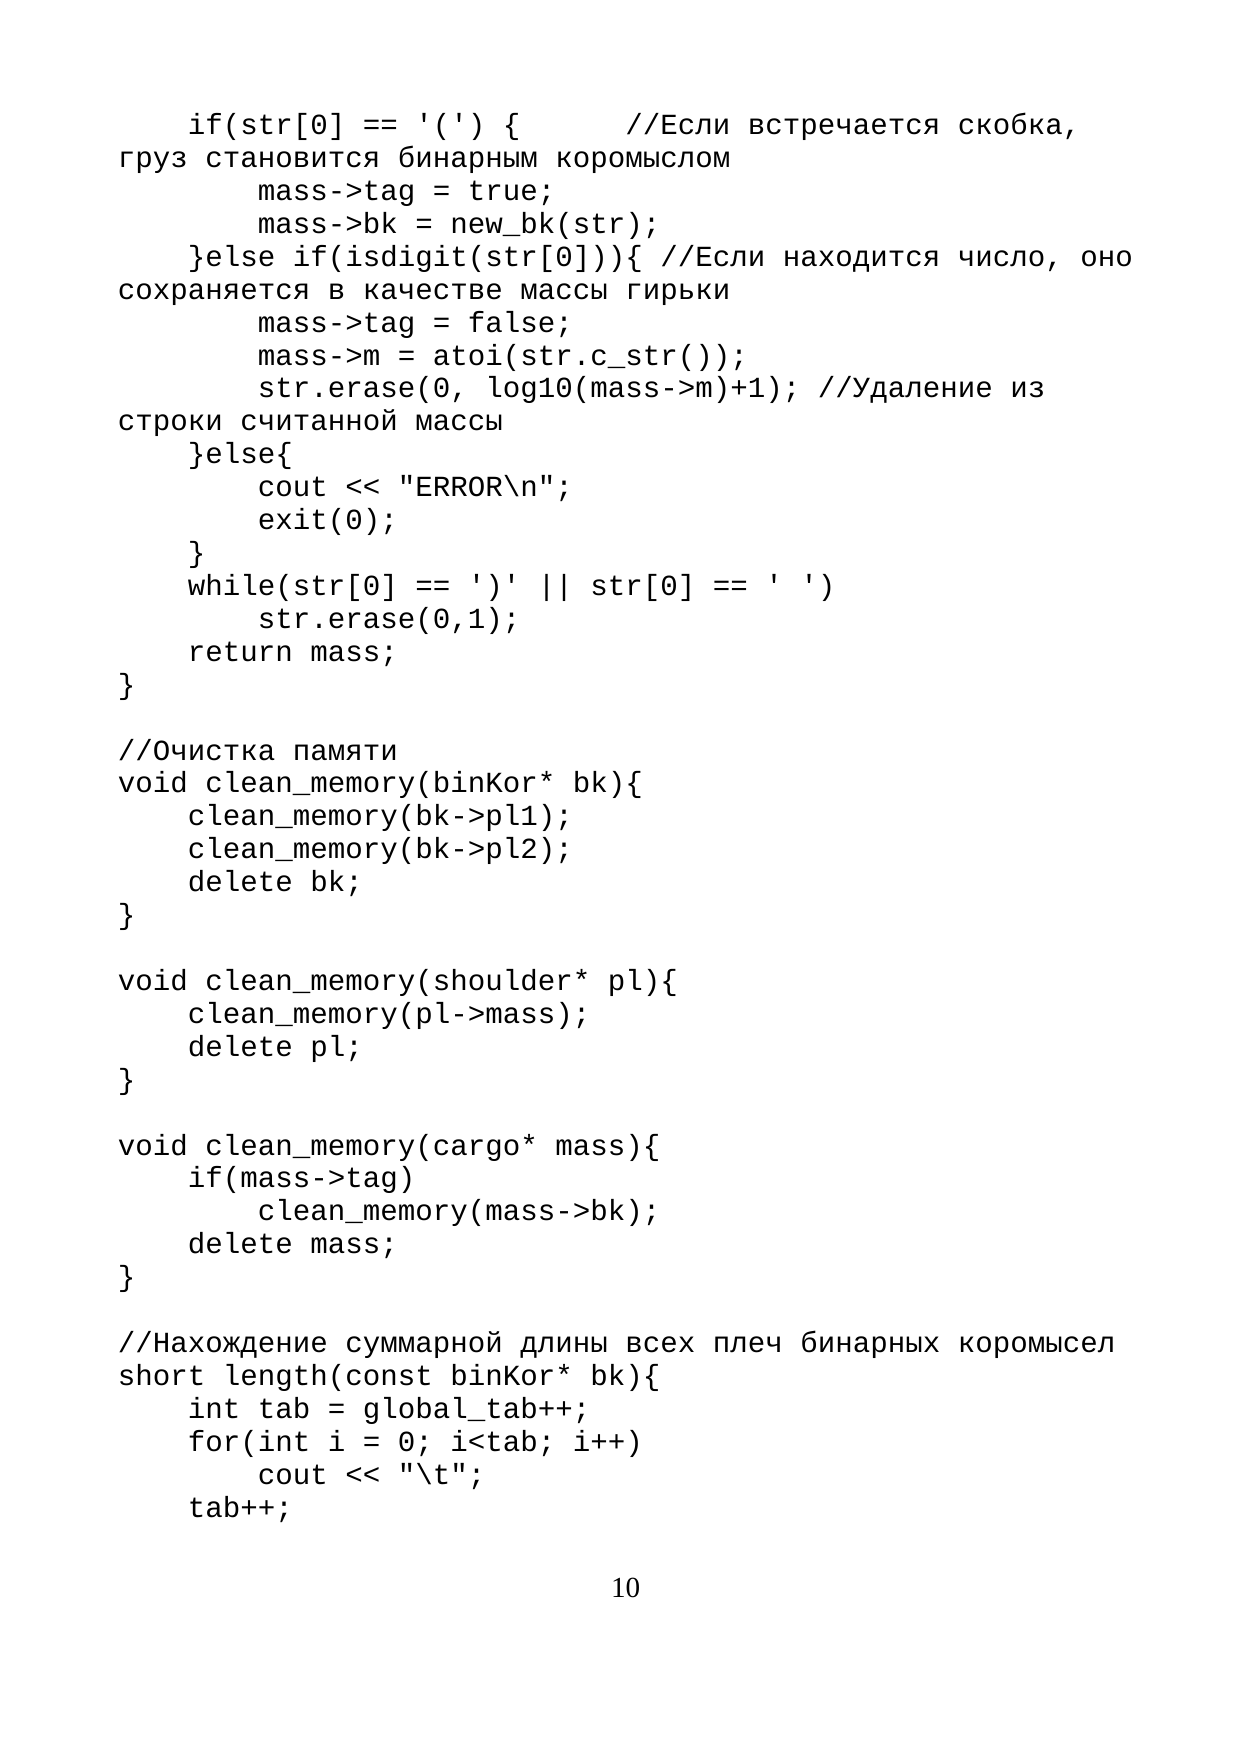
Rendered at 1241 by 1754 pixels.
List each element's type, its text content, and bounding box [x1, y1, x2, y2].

text void clean_memory(binKor* bk){ [118, 767, 1140, 799]
text }else{ [118, 437, 1140, 470]
text delete pl; [118, 1030, 1140, 1063]
text str.erase(0, log10(mass->m)+1); //Удаление из строки считанной массы [118, 372, 1140, 437]
text exit(0); [118, 503, 1140, 536]
text delete bk; [118, 865, 1140, 898]
text if(str[0] == '(') { //Если встречается скобка, груз становится бинарным коромыслом [118, 108, 1140, 174]
text mass->tag = true; [118, 174, 1140, 207]
text tab++; [118, 1491, 1140, 1524]
text int tab = global_tab++; [118, 1392, 1140, 1425]
text clean_memory(bk->pl2); [118, 832, 1140, 865]
text while(str[0] == ')' || str[0] == ' ') [118, 569, 1140, 602]
text delete mass; [118, 1227, 1140, 1260]
text cout << "\t"; [118, 1458, 1140, 1491]
text str.erase(0,1); [118, 602, 1140, 635]
text //Очистка памяти [118, 734, 1140, 767]
text void clean_memory(cargo* mass){ [118, 1129, 1140, 1162]
text mass->bk = new_bk(str); [118, 207, 1140, 240]
text clean_memory(pl->mass); [118, 997, 1140, 1030]
text void clean_memory(shoulder* pl){ [118, 964, 1140, 997]
text short length(const binKor* bk){ [118, 1359, 1140, 1392]
text for(int i = 0; i<tab; i++) [118, 1425, 1140, 1458]
text }else if(isdigit(str[0])){ //Если находится число, оно сохраняется в качестве массы гирьки [118, 240, 1140, 306]
text } [118, 536, 1140, 569]
text } [118, 1260, 1140, 1293]
text mass->m = atoi(str.c_str()); [118, 339, 1140, 372]
text } [118, 898, 1140, 931]
text } [118, 1063, 1140, 1096]
text } [118, 668, 1140, 701]
text cout << "ERROR\n"; [118, 470, 1140, 503]
text if(mass->tag) [118, 1162, 1140, 1194]
text mass->tag = false; [118, 306, 1140, 339]
text //Нахождение суммарной длины всех плеч бинарных коромысел [118, 1326, 1140, 1359]
text clean_memory(bk->pl1); [118, 799, 1140, 832]
text clean_memory(mass->bk); [118, 1194, 1140, 1227]
text return mass; [118, 635, 1140, 668]
